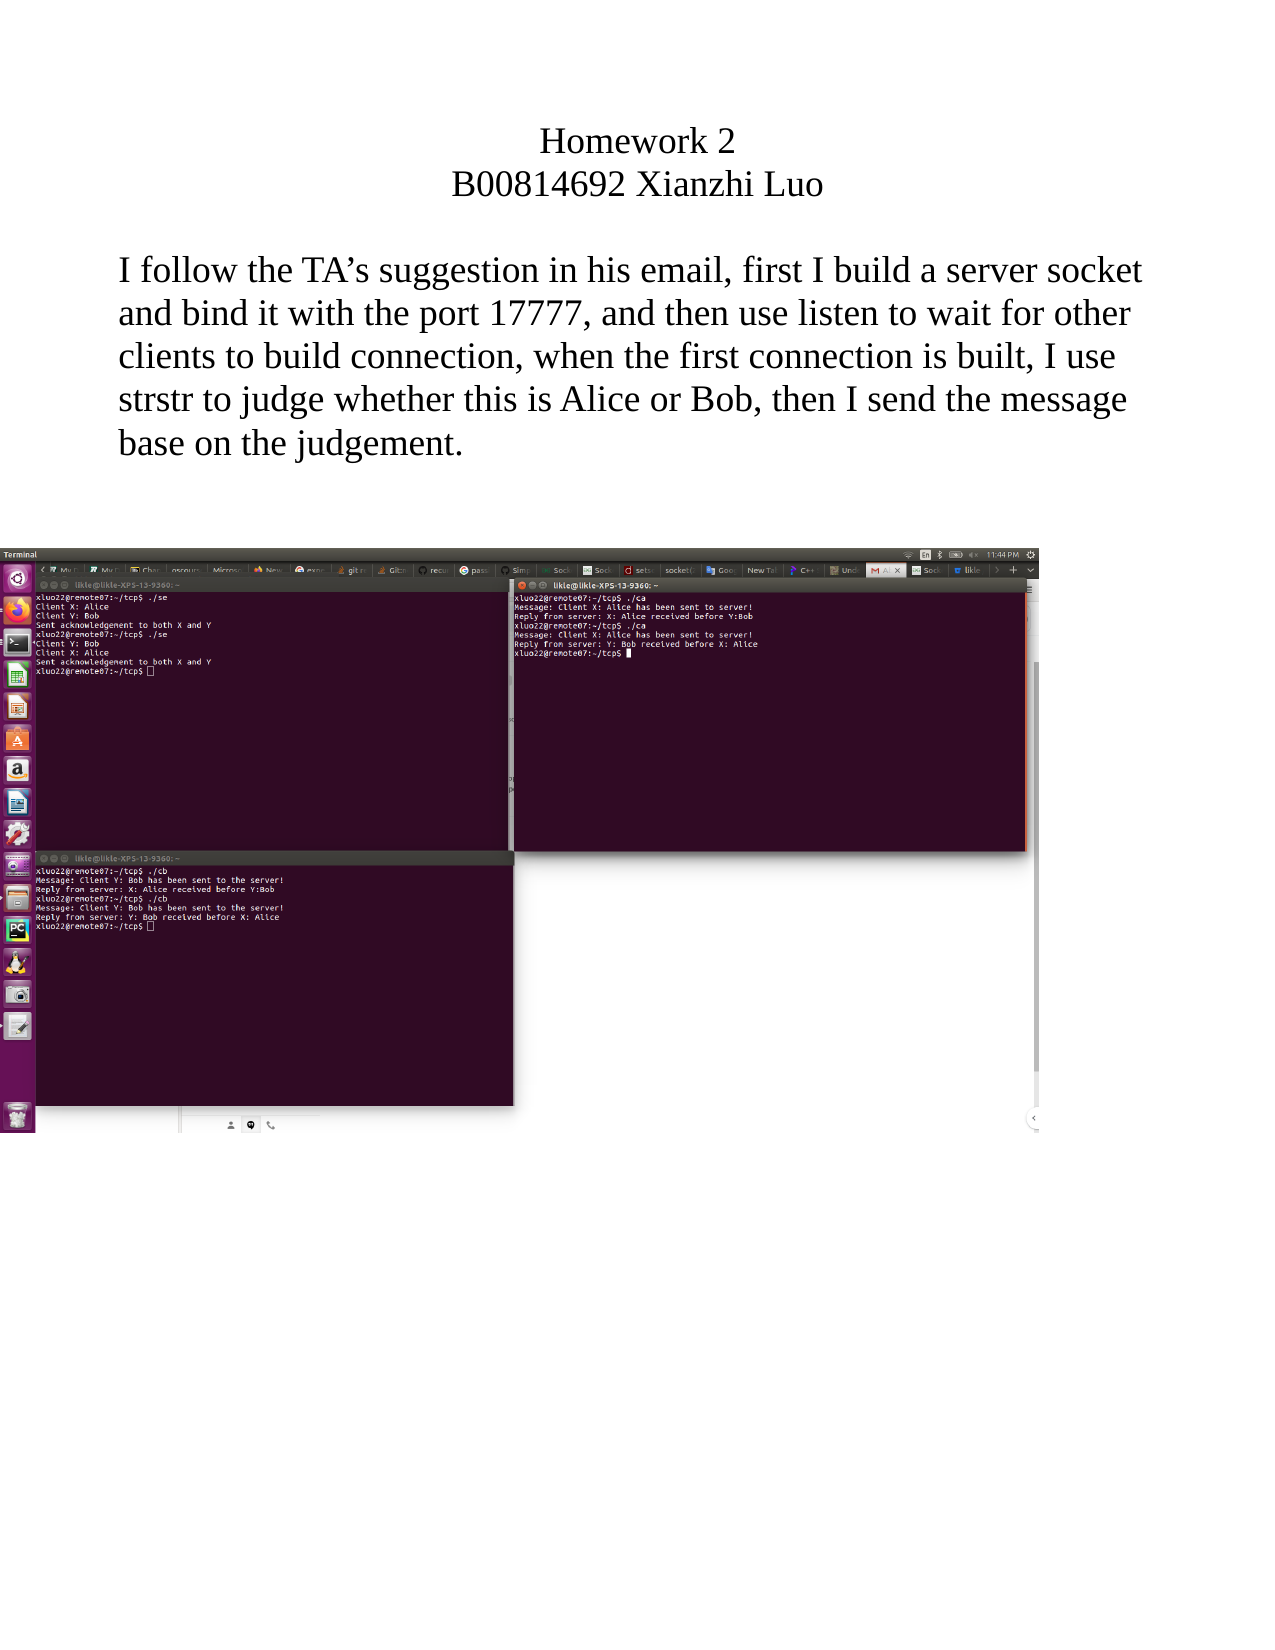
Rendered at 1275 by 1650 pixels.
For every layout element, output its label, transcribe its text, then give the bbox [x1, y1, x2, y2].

text I follow the TA’s suggestion in his email, first I build a server socket and bind it with the port 17777, and then use listen to wait for other clients to build connection, when the first connection is built, I use strstr to judge whether this is Alice or Bob, then I send the message base on the judgement. [118, 247, 1157, 463]
picture [0, 548, 1039, 1133]
text Homework 2 [118, 118, 1157, 161]
text B00814692 Xianzhi Luo [118, 161, 1157, 204]
